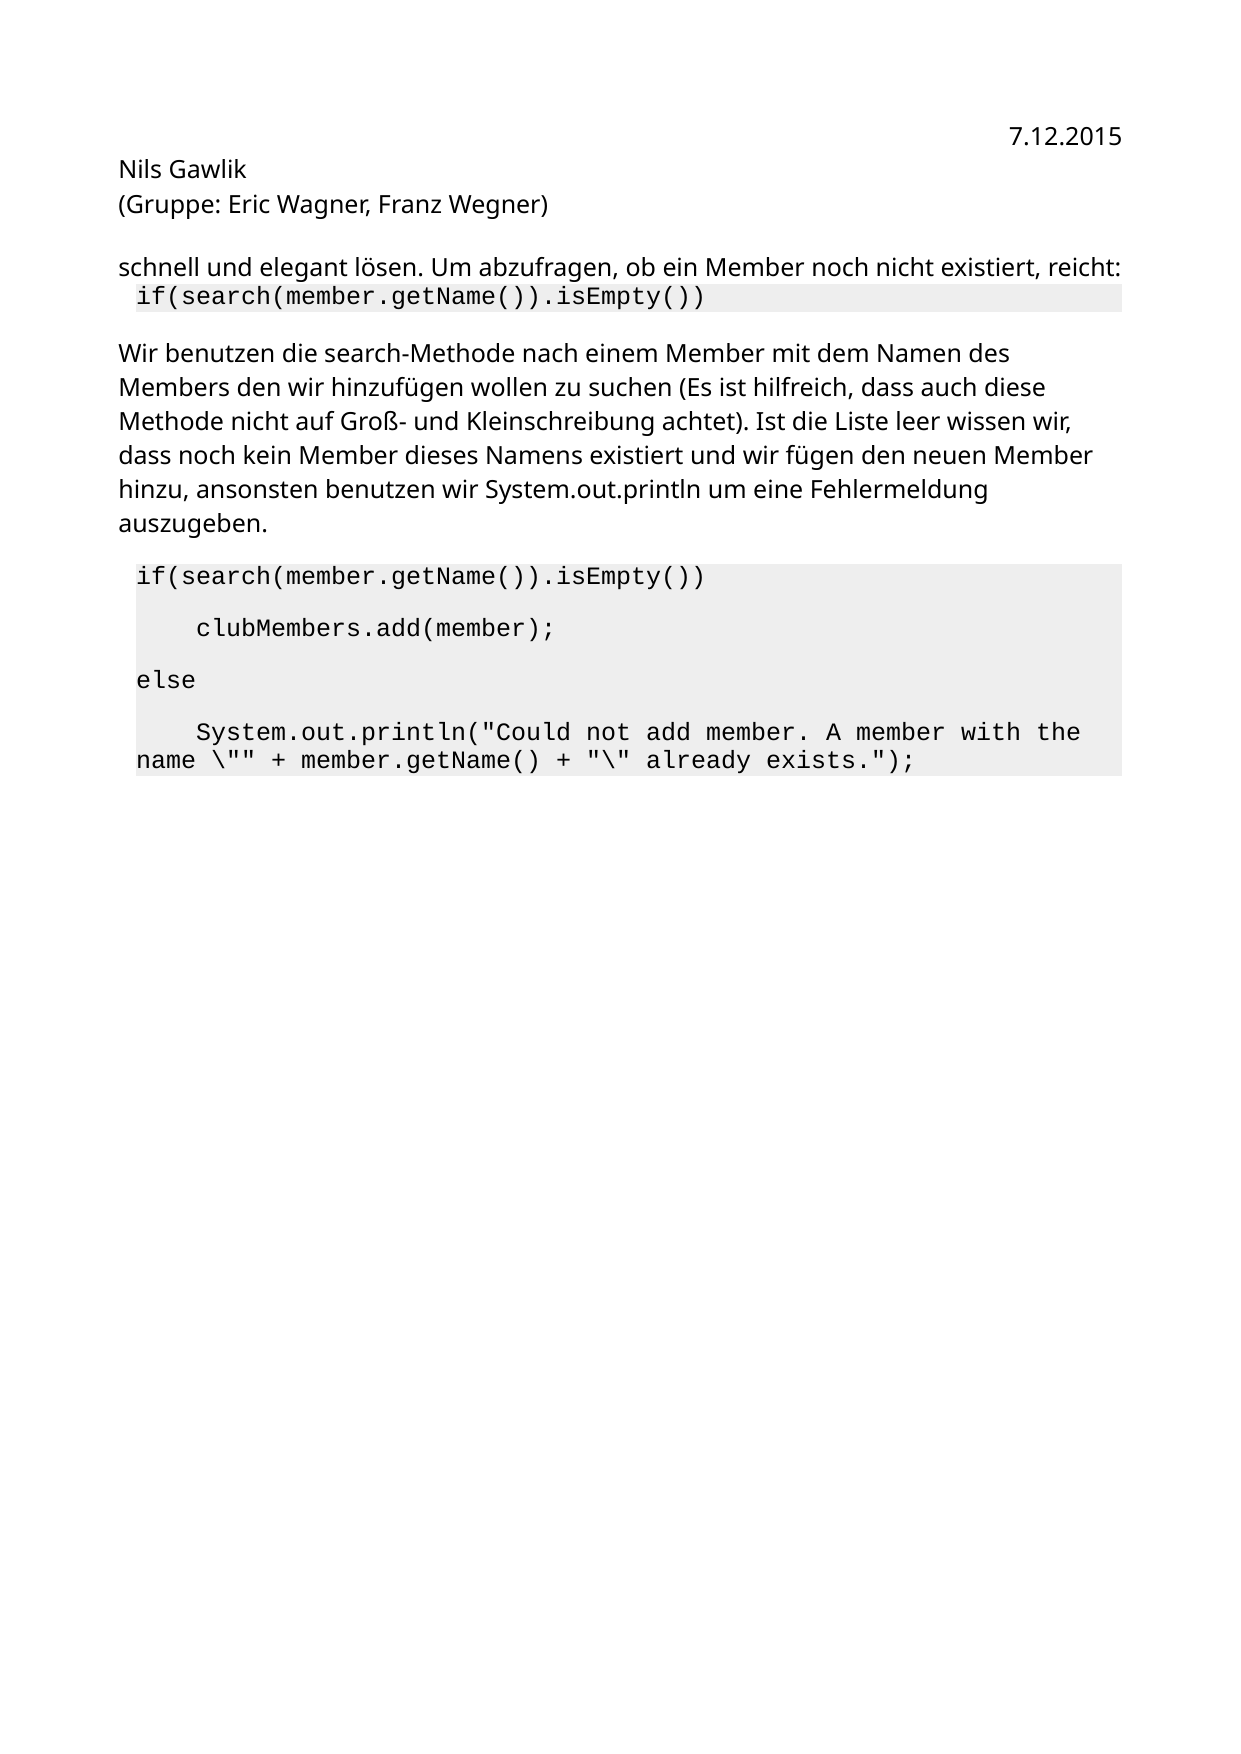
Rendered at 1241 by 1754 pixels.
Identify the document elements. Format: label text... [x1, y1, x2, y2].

text if(search(member.getName()).isEmpty()) [136, 564, 1122, 592]
text Wir benutzen die search-Methode nach einem Member mit dem Namen des Members den wir hinzufügen wollen zu suchen (Es ist hilfreich, dass auch diese Methode nicht auf Groß- und Kleinschreibung achtet). Ist die Liste leer wissen wir, dass noch kein Member dieses Namens existiert und wir fügen den neuen Member hinzu, ansonsten benutzen wir System.out.println um eine Fehlermeldung auszugeben. [118, 336, 1122, 540]
text if(search(member.getName()).isEmpty()) [136, 284, 1122, 312]
text clubMembers.add(member); [136, 616, 1122, 644]
text else [136, 668, 1122, 696]
text schnell und elegant lösen. Um abzufragen, ob ein Member noch nicht existiert, reicht: [118, 250, 1122, 284]
text System.out.println("Could not add member. A member with the name \"" + member.getName() + "\" already exists."); [136, 720, 1122, 776]
